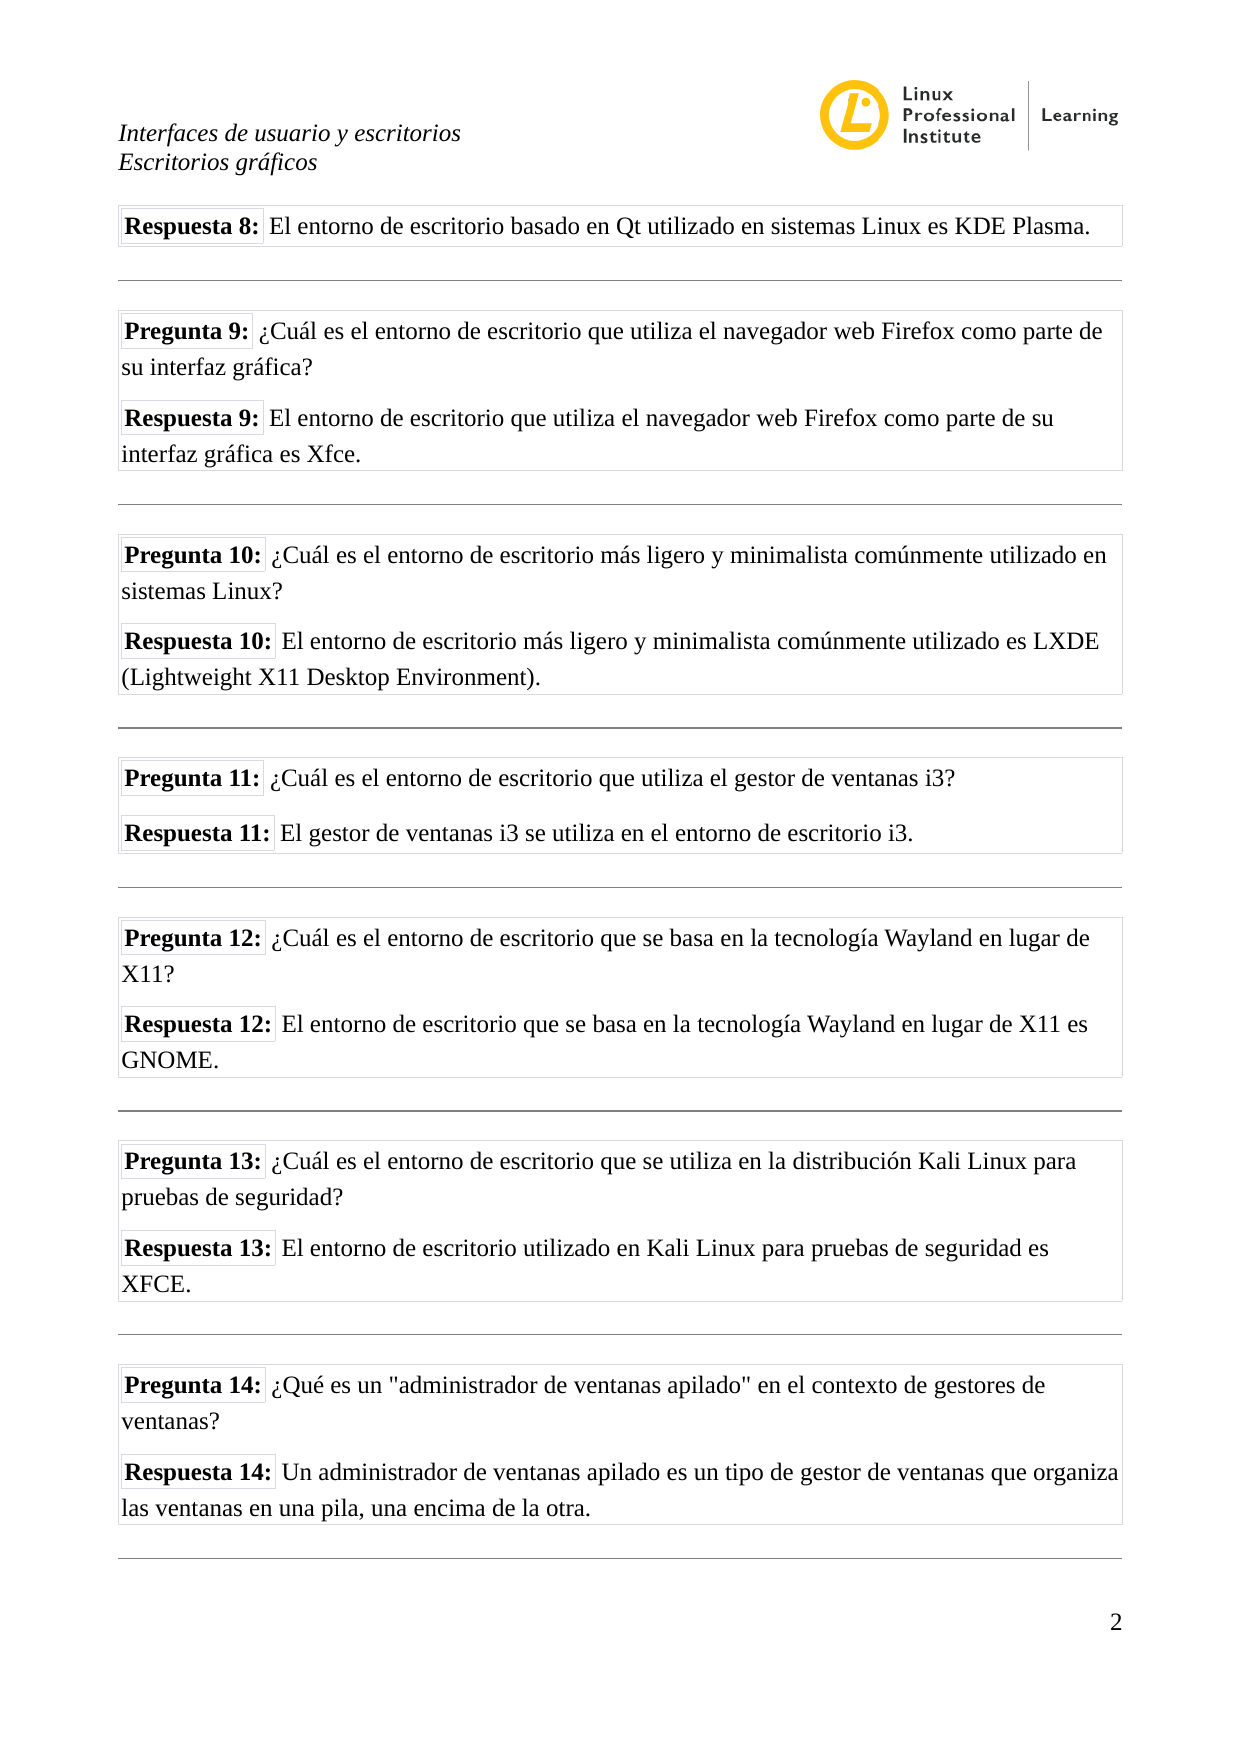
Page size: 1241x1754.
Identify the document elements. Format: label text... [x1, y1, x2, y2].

text Pregunta 12: ¿Cuál es el entorno de escritorio que se basa en la tecnología Wayland en lugar de X11? [119, 918, 1122, 988]
text Respuesta 9: El entorno de escritorio que utiliza el navegador web Firefox como parte de su interfaz gráfica es Xfce. [119, 397, 1122, 470]
text Respuesta 12: El entorno de escritorio que se basa en la tecnología Wayland en lugar de X11 es GNOME. [119, 1003, 1122, 1077]
text Pregunta 14: ¿Qué es un "administrador de ventanas apilado" en el contexto de gestores de ventanas? [119, 1365, 1122, 1435]
text Pregunta 11: ¿Cuál es el entorno de escritorio que utiliza el gestor de ventanas i3? [119, 758, 1122, 795]
picture [819, 79, 1119, 151]
text Pregunta 10: ¿Cuál es el entorno de escritorio más ligero y minimalista comúnmente utilizado en sistemas Linux? [119, 535, 1122, 604]
text Pregunta 13: ¿Cuál es el entorno de escritorio que se utiliza en la distribución Kali Linux para pruebas de seguridad? [119, 1141, 1122, 1211]
text Respuesta 14: Un administrador de ventanas apilado es un tipo de gestor de ventanas que organiza las ventanas en una pila, una encima de la otra. [119, 1451, 1122, 1524]
text Respuesta 8: El entorno de escritorio basado en Qt utilizado en sistemas Linux es KDE Plasma. [119, 206, 1122, 246]
text Pregunta 9: ¿Cuál es el entorno de escritorio que utiliza el navegador web Firefox como parte de su interfaz gráfica? [119, 311, 1122, 381]
text Respuesta 10: El entorno de escritorio más ligero y minimalista comúnmente utilizado es LXDE (Lightweight X11 Desktop Environment). [119, 620, 1122, 694]
text Respuesta 11: El gestor de ventanas i3 se utiliza en el entorno de escritorio i3. [119, 812, 1122, 853]
text Respuesta 13: El entorno de escritorio utilizado en Kali Linux para pruebas de seguridad es XFCE. [119, 1227, 1122, 1301]
